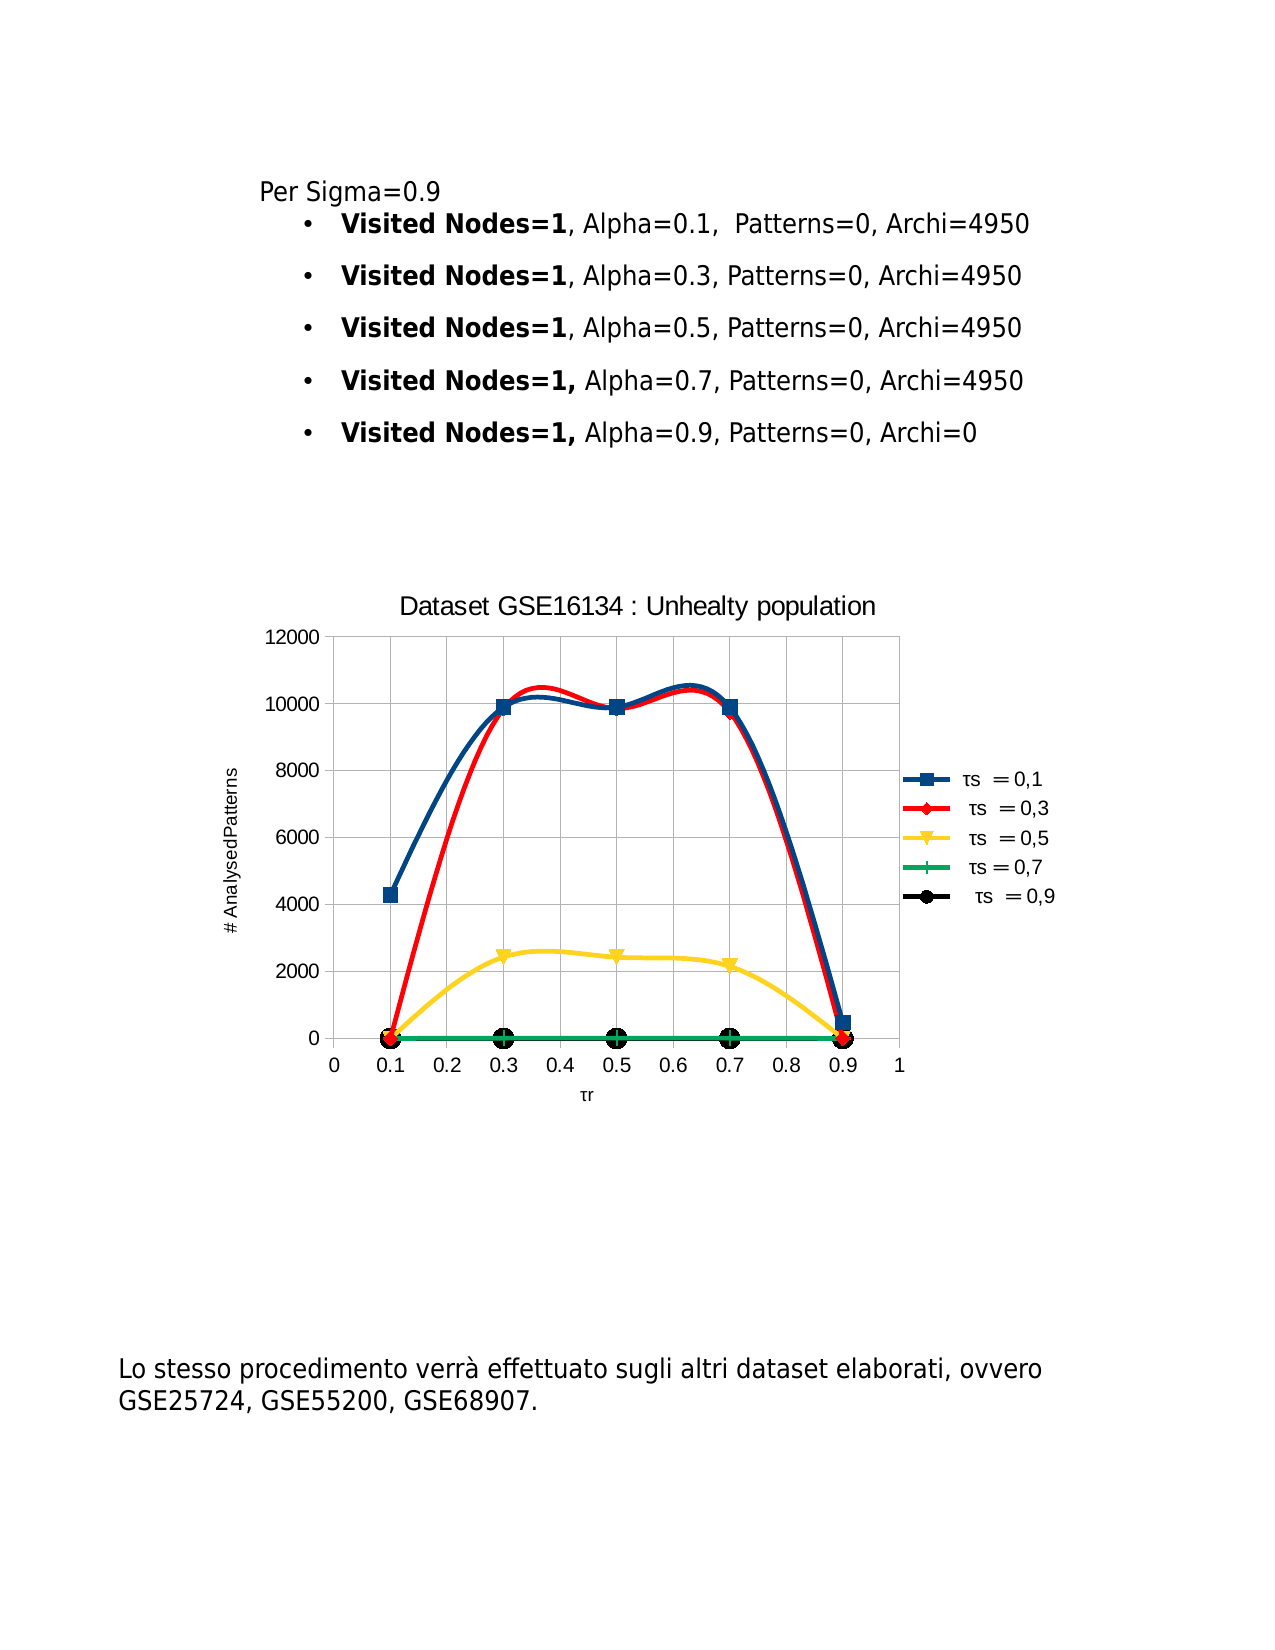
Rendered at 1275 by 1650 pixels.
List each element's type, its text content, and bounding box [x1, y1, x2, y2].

list Visited Nodes=1, Alpha=0.7, Patterns=0, Archi=4950 [303, 365, 1157, 397]
text Per Sigma=0.9 [118, 176, 1157, 208]
list Visited Nodes=1, Alpha=0.3, Patterns=0, Archi=4950 [303, 260, 1157, 292]
list Visited Nodes=1, Alpha=0.5, Patterns=0, Archi=4950 [303, 313, 1157, 344]
list Visited Nodes=1, Alpha=0.9, Patterns=0, Archi=0 [303, 417, 1157, 449]
text Lo stesso procedimento verrà effettuato sugli altri dataset elaborati, ovvero GSE25724, GSE55200, GSE68907. [118, 1354, 1157, 1417]
list Visited Nodes=1, Alpha=0.1, Patterns=0, Archi=4950 [303, 208, 1157, 239]
